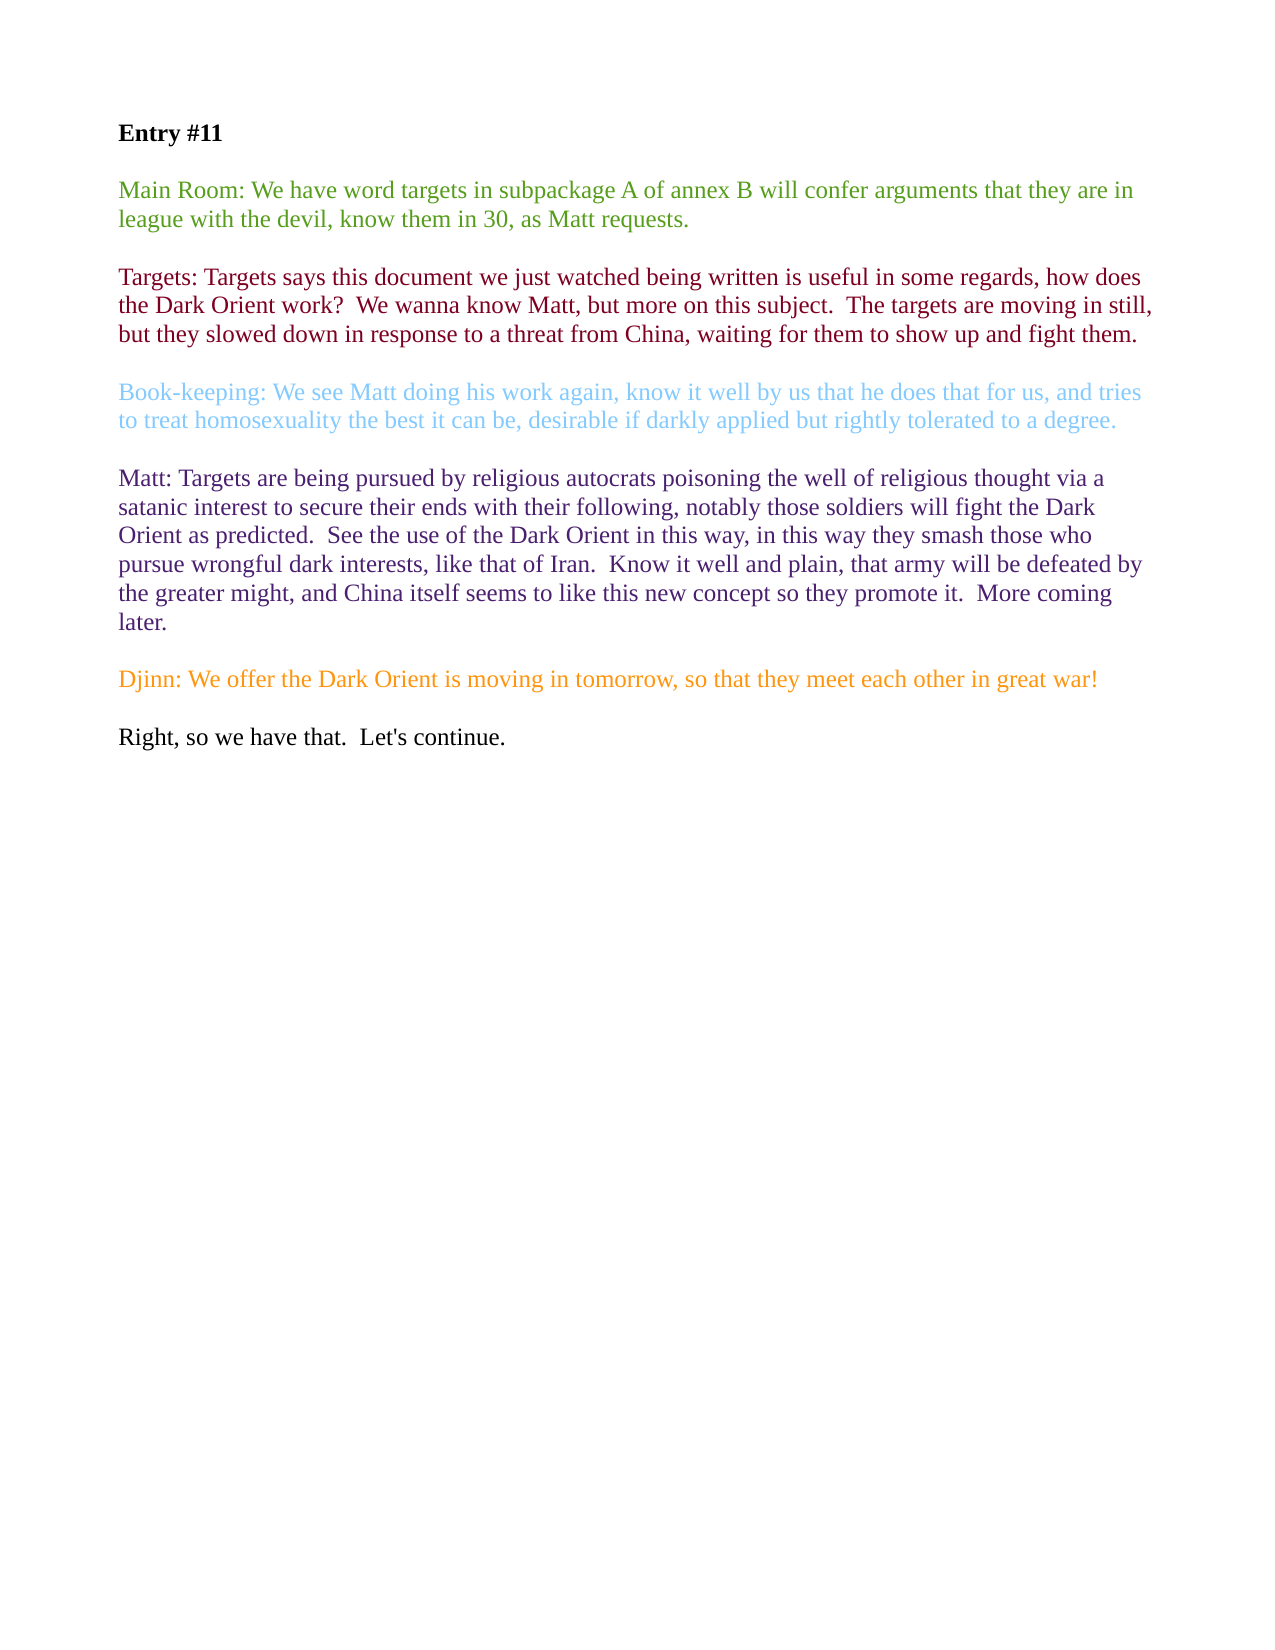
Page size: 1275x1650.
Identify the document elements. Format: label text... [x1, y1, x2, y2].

text Entry #11 [118, 118, 1157, 147]
text Right, so we have that. Let's continue. [118, 722, 1157, 751]
text Matt: Targets are being pursued by religious autocrats poisoning the well of religious thought via a satanic interest to secure their ends with their following, notably those soldiers will fight the Dark Orient as predicted. See the use of the Dark Orient in this way, in this way they smash those who pursue wrongful dark interests, like that of Iran. Know it well and plain, that army will be defeated by the greater might, and China itself seems to like this new concept so they promote it. More coming later. [118, 463, 1157, 636]
text Book-keeping: We see Matt doing his work again, know it well by us that he does that for us, and tries to treat homosexuality the best it can be, desirable if darkly applied but rightly tolerated to a degree. [118, 377, 1157, 434]
text Targets: Targets says this document we just watched being written is useful in some regards, how does the Dark Orient work? We wanna know Matt, but more on this subject. The targets are moving in still, but they slowed down in response to a threat from China, waiting for them to show up and fight them. [118, 262, 1157, 348]
text Djinn: We offer the Dark Orient is moving in tomorrow, so that they meet each other in great war! [118, 664, 1157, 693]
text Main Room: We have word targets in subpackage A of annex B will confer arguments that they are in league with the devil, know them in 30, as Matt requests. [118, 176, 1157, 233]
